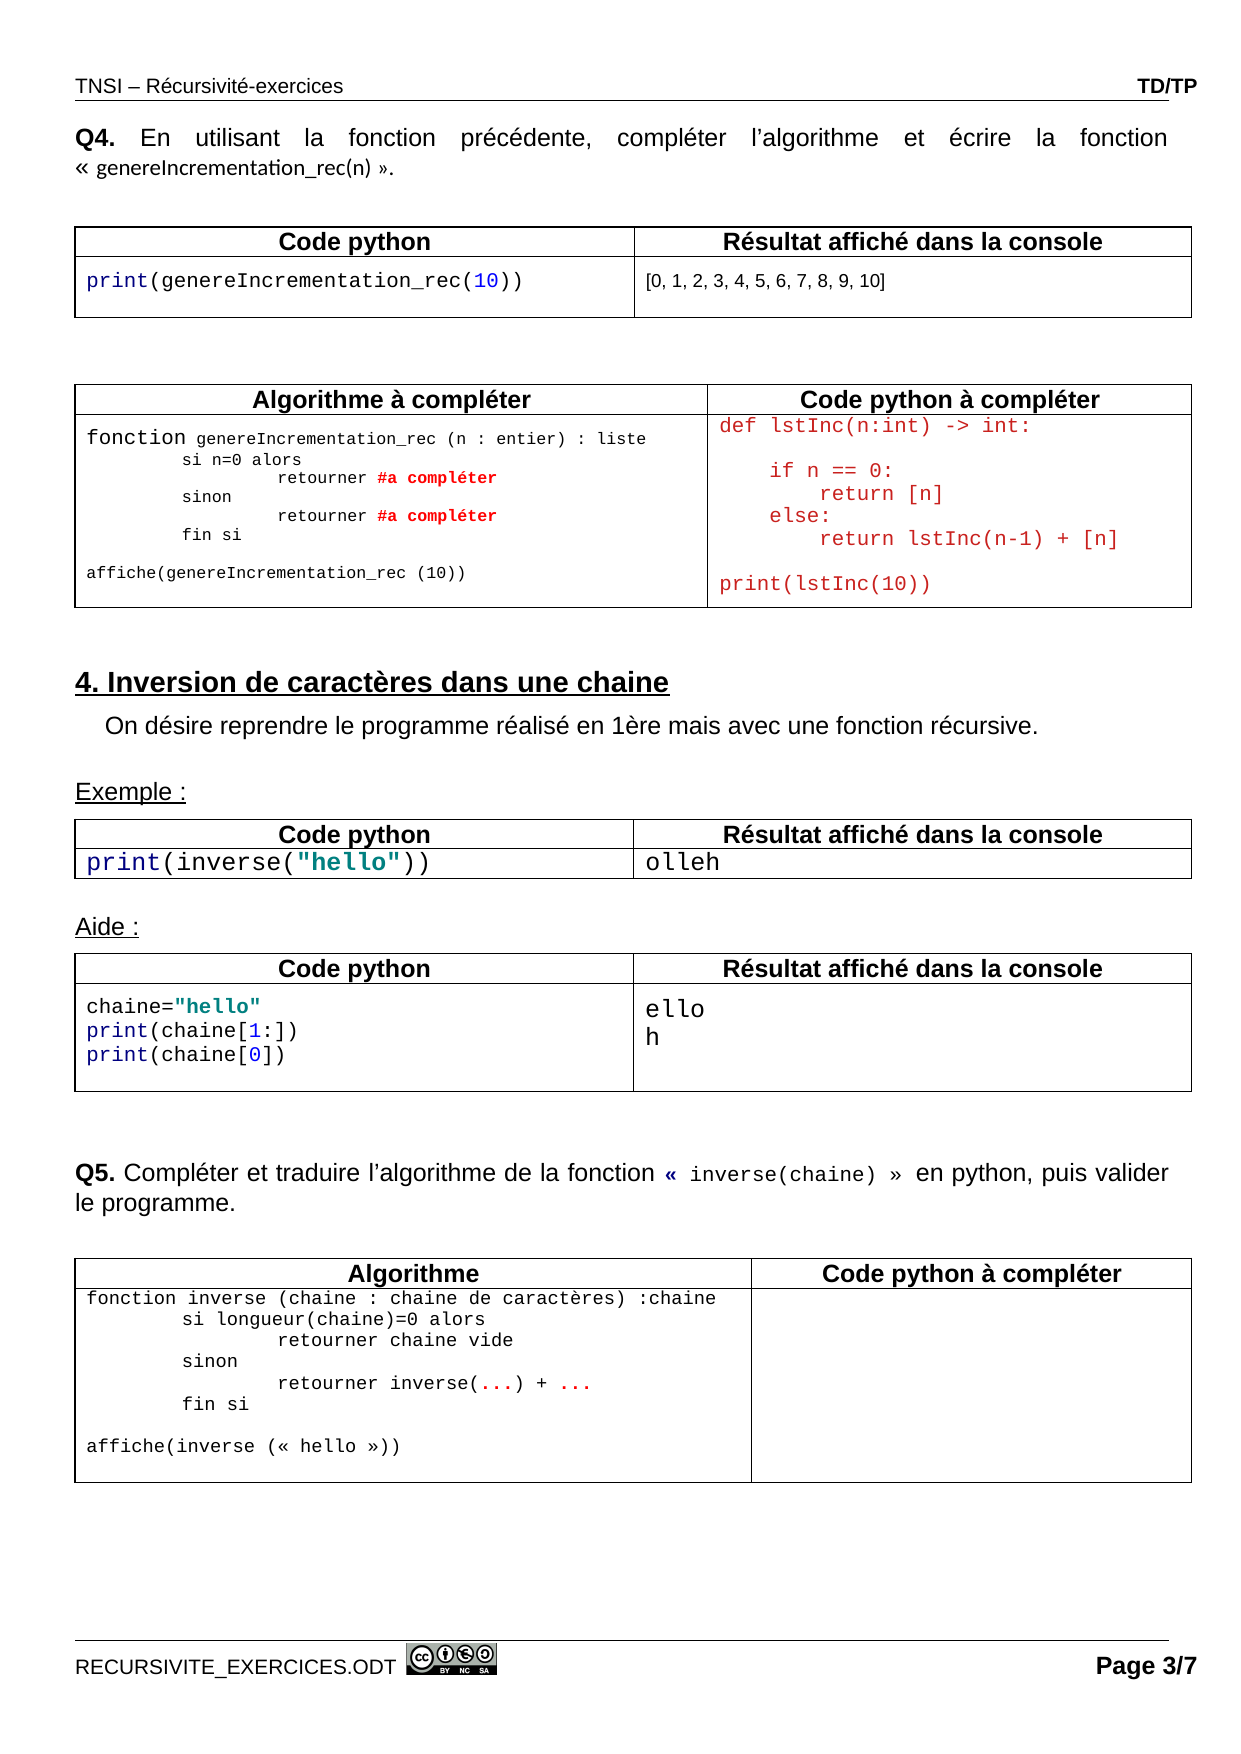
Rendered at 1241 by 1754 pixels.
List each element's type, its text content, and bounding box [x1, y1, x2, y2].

table_cell [752, 1289, 1191, 1482]
table_cell [0, 1, 2, 3, 4, 5, 6, 7, 8, 9, 10] [635, 257, 1191, 317]
table_cell def lstInc(n:int) -> int: if n == 0: return [n] else: return lstInc(n-1) + [n] print(lstInc(10)) [708, 415, 1191, 607]
text On désire reprendre le programme réalisé en 1ère mais avec une fonction récursive. [75, 711, 1169, 740]
text Exemple : [75, 777, 1169, 806]
table_cell olleh [634, 849, 1191, 878]
table_header Algorithme [76, 1259, 751, 1287]
table_cell ello h [634, 984, 1191, 1091]
text 4. Inversion de caractères dans une chaine [75, 665, 1169, 699]
table_header Résultat affiché dans la console [634, 820, 1191, 848]
table_header Résultat affiché dans la console [634, 954, 1191, 983]
table_header Algorithme à compléter [76, 385, 707, 414]
table_header Code python [76, 954, 633, 983]
text Aide : [75, 912, 1169, 941]
table_cell print(genereIncrementation_rec(10)) [76, 257, 634, 317]
table_header Résultat affiché dans la console [635, 228, 1191, 256]
picture [406, 1643, 497, 1675]
text Q4. En utilisant la fonction précédente, compléter l’algorithme et écrire la fonction « genereIncrementation_rec(n) ». [75, 123, 1169, 181]
table_cell chaine="hello" print(chaine[1:]) print(chaine[0]) [76, 984, 633, 1091]
table_header Code python [76, 228, 634, 256]
table_cell fonction genereIncrementation_rec (n : entier) : liste si n=0 alors retourner #a compléter sinon retourner #a compléter fin si affiche(genereIncrementation_rec (10)) [76, 415, 707, 607]
table_header Code python à compléter [752, 1259, 1191, 1287]
table_header Code python [76, 820, 633, 848]
table_header Code python à compléter [708, 385, 1191, 414]
text Q5. Compléter et traduire l’algorithme de la fonction « inverse(chaine) » en python, puis valider le programme. [75, 1158, 1169, 1216]
